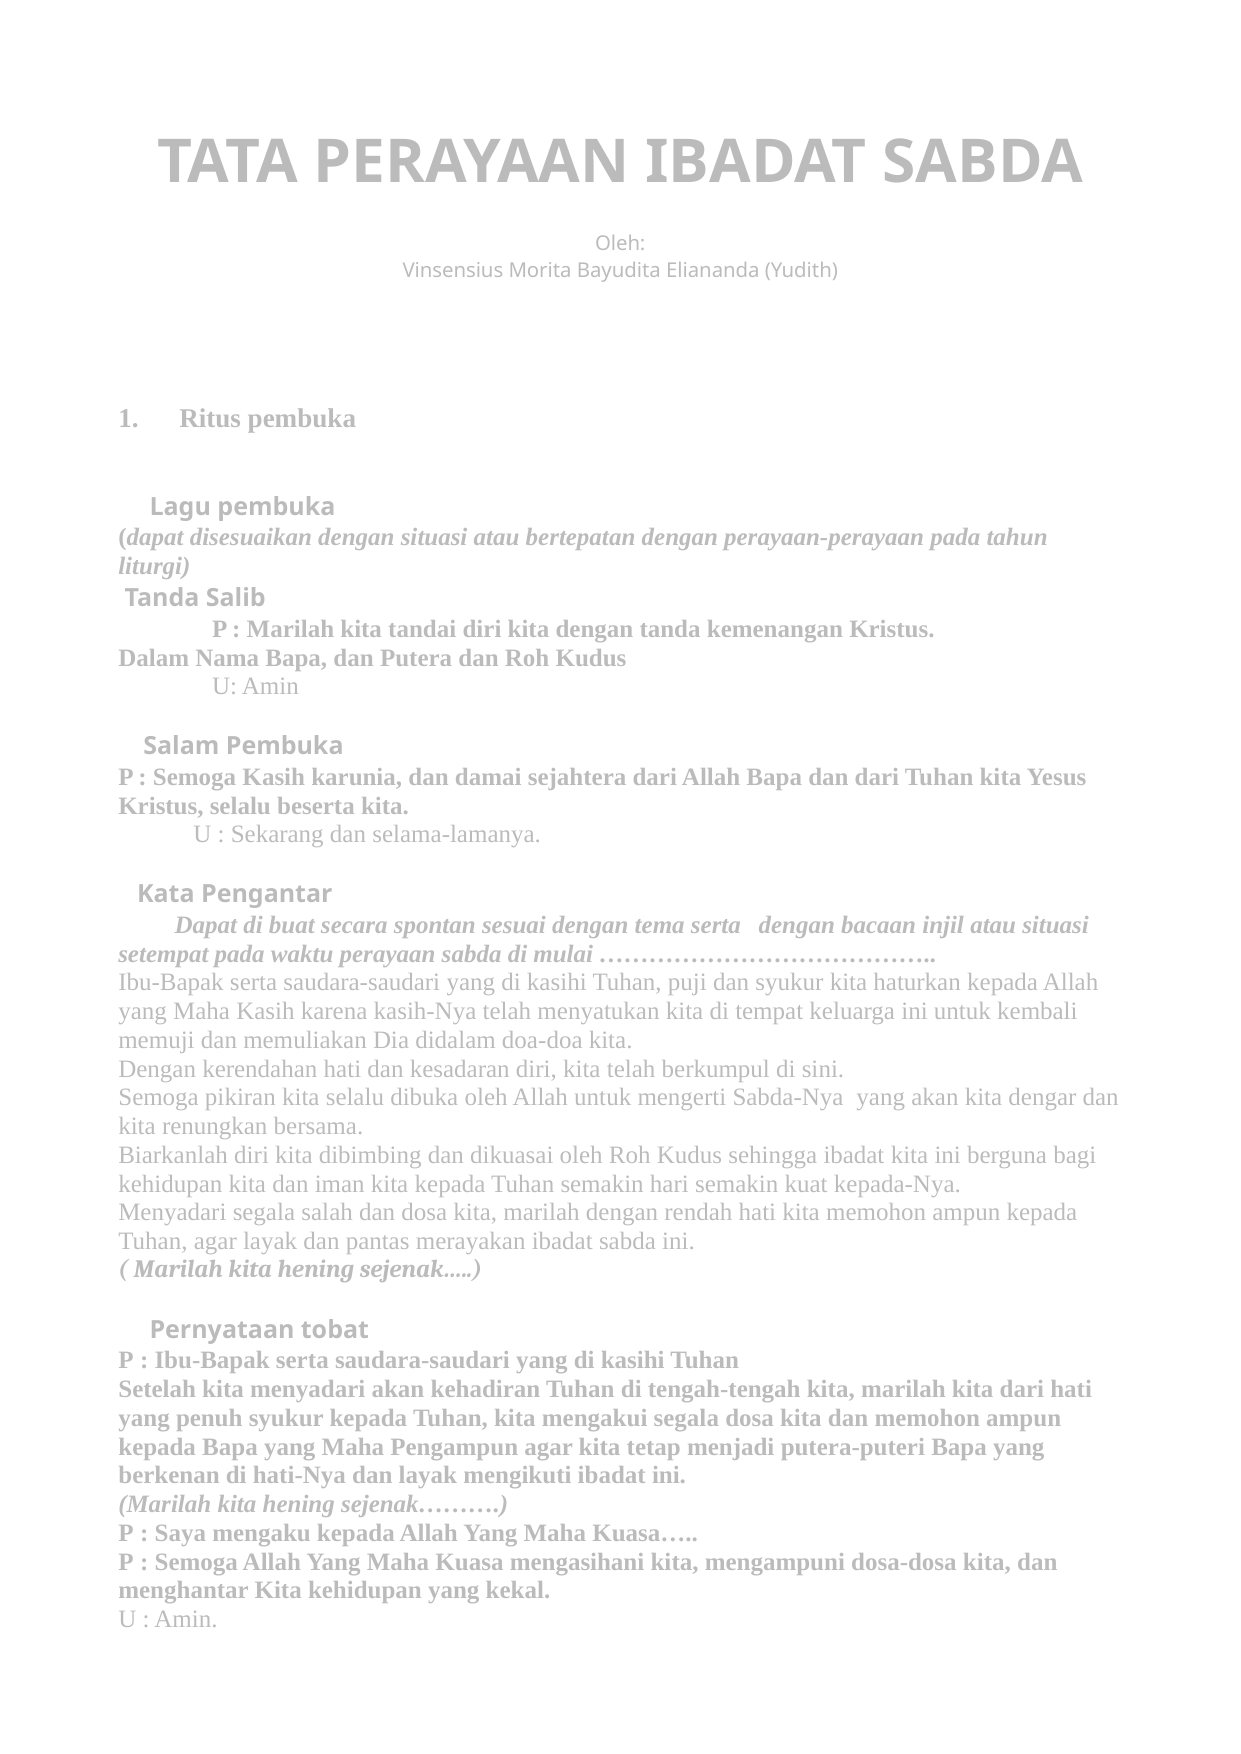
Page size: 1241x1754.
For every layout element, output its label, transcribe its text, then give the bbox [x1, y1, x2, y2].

text Vinsensius Morita Bayudita Eliananda (Yudith) [118, 256, 1122, 283]
text P : Saya mengaku kepada Allah Yang Maha Kuasa….. [118, 1518, 1122, 1547]
text P : Semoga Kasih karunia, dan damai sejahtera dari Allah Bapa dan dari Tuhan kita Yesus Kristus, selalu beserta kita. [118, 762, 1122, 819]
text Dalam Nama Bapa, dan Putera dan Roh Kudus [118, 643, 1122, 671]
text P : Ibu-Bapak serta saudara-saudari yang di kasihi Tuhan [118, 1346, 1122, 1374]
text Oleh: [118, 228, 1122, 256]
text Lagu pembuka [118, 488, 1122, 522]
text Ibu-Bapak serta saudara-saudari yang di kasihi Tuhan, puji dan syukur kita haturkan kepada Allah yang Maha Kasih karena kasih-Nya telah menyatukan kita di tempat keluarga ini untuk kembali memuji dan memuliakan Dia didalam doa-doa kita. [118, 967, 1122, 1054]
text (dapat disesuaikan dengan situasi atau bertepatan dengan perayaan-perayaan pada tahun liturgi) [118, 522, 1122, 580]
text Kata Pengantar [118, 876, 1122, 910]
text Setelah kita menyadari akan kehadiran Tuhan di tengah-tengah kita, marilah kita dari hati yang penuh syukur kepada Tuhan, kita mengakui segala dosa kita dan memohon ampun kepada Bapa yang Maha Pengampun agar kita tetap menjadi putera-puteri Bapa yang berkenan di hati-Nya dan layak mengikuti ibadat ini. [118, 1374, 1122, 1489]
text Biarkanlah diri kita dibimbing dan dikuasai oleh Roh Kudus sehingga ibadat kita ini berguna bagi kehidupan kita dan iman kita kepada Tuhan semakin hari semakin kuat kepada-Nya. [118, 1140, 1122, 1197]
text Pernyataan tobat [118, 1311, 1122, 1346]
text (Marilah kita hening sejenak……….) [118, 1489, 1122, 1518]
text U : Amin. [118, 1604, 1122, 1633]
text TATA PERAYAAN IBADAT SABDA [118, 118, 1122, 200]
text 1. Ritus pembuka [118, 402, 1122, 433]
text Dapat di buat secara spontan sesuai dengan tema serta dengan bacaan injil atau situasi setempat pada waktu perayaan sabda di mulai ………………………………….. [118, 910, 1122, 967]
text U: Amin [118, 671, 1122, 700]
text Menyadari segala salah dan dosa kita, marilah dengan rendah hati kita memohon ampun kepada Tuhan, agar layak dan pantas merayakan ibadat sabda ini. [118, 1197, 1122, 1255]
text ( Marilah kita hening sejenak…..) [118, 1255, 1122, 1284]
text P : Marilah kita tandai diri kita dengan tanda kemenangan Kristus. [118, 614, 1122, 643]
text Semoga pikiran kita selalu dibuka oleh Allah untuk mengerti Sabda-Nya yang akan kita dengar dan kita renungkan bersama. [118, 1082, 1122, 1140]
text U : Sekarang dan selama-lamanya. [118, 819, 1122, 848]
text Dengan kerendahan hati dan kesadaran diri, kita telah berkumpul di sini. [118, 1054, 1122, 1082]
text Salam Pembuka [118, 728, 1122, 762]
text P : Semoga Allah Yang Maha Kuasa mengasihani kita, mengampuni dosa-dosa kita, dan menghantar Kita kehidupan yang kekal. [118, 1547, 1122, 1604]
text Tanda Salib [118, 580, 1122, 614]
